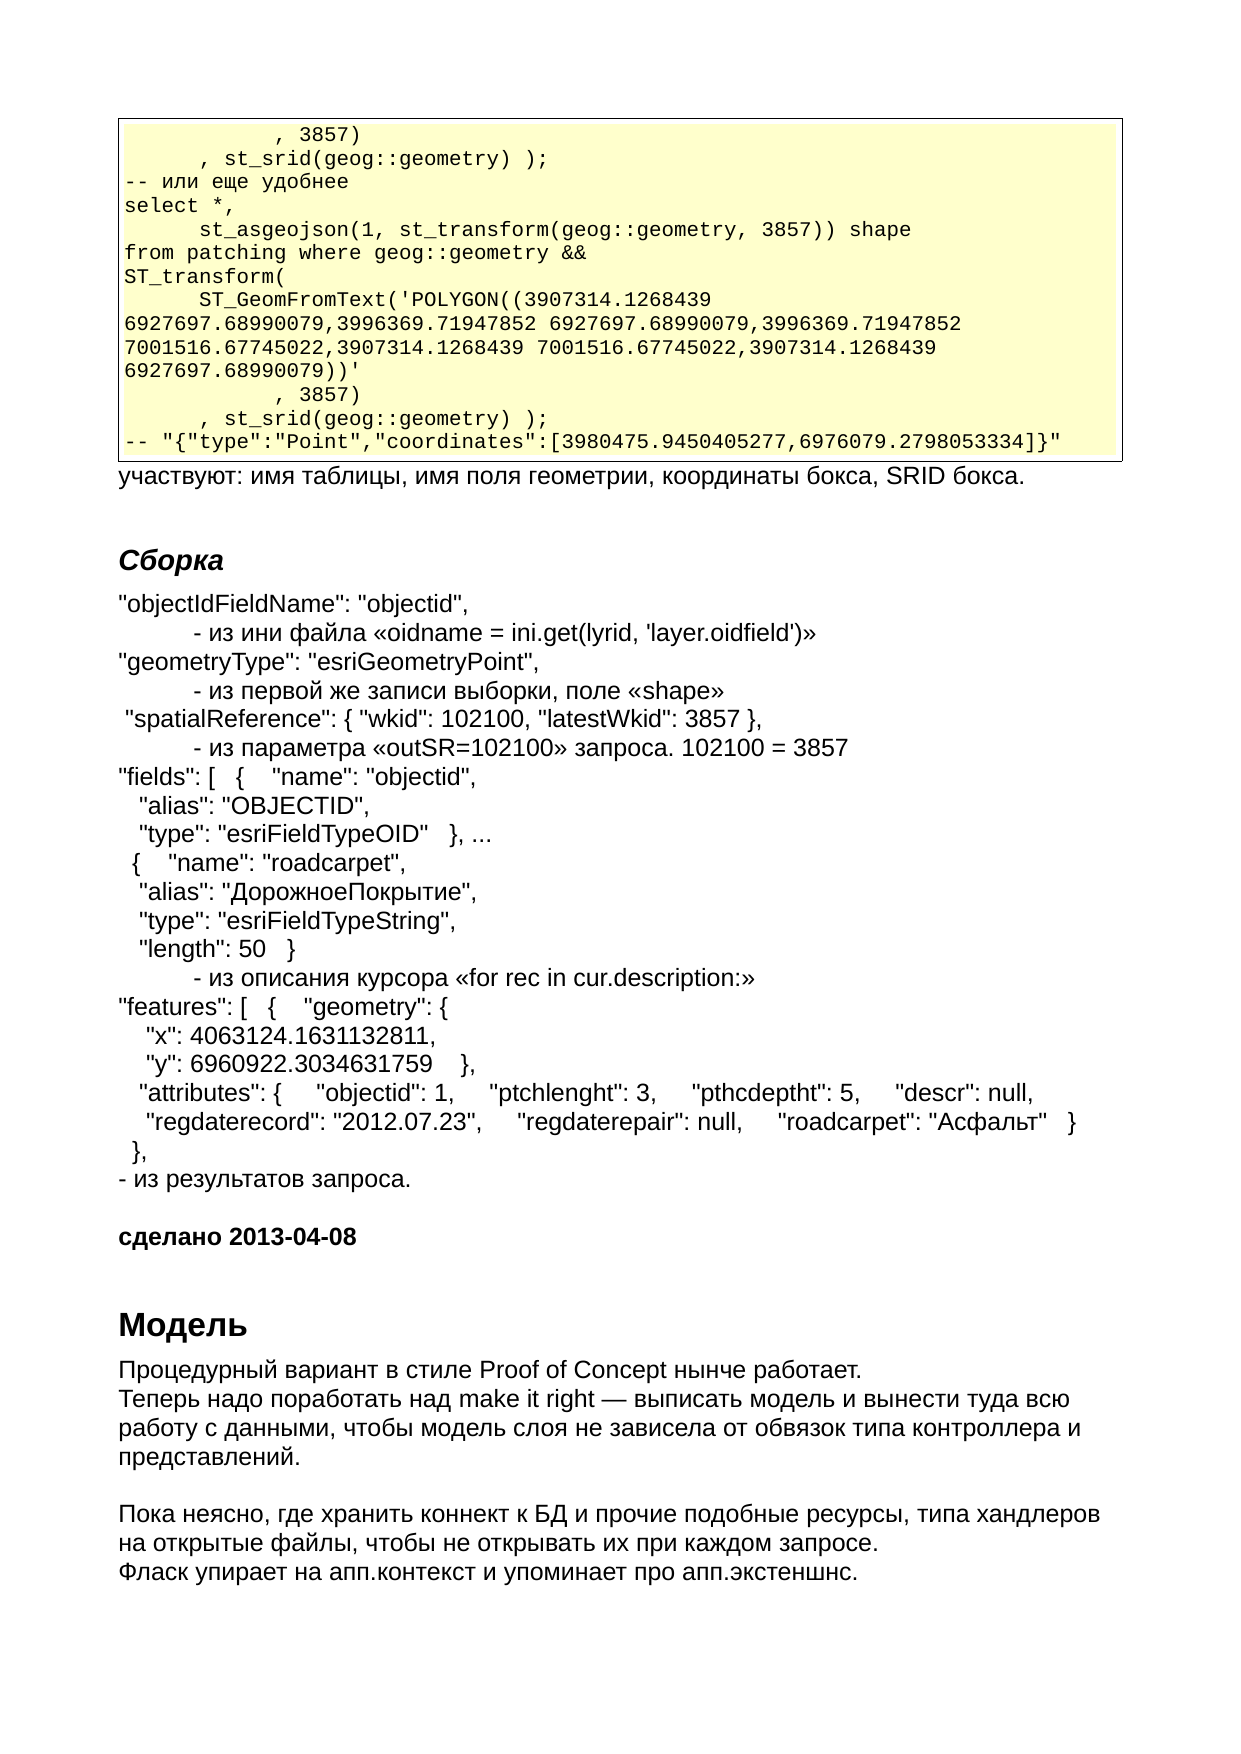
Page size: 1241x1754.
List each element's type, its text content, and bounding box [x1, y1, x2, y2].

text "alias": "ДорожноеПокрытие", [118, 877, 1122, 906]
text - из описания курсора «for rec in cur.description:» [118, 963, 1122, 992]
subtitle Модель [118, 1304, 1122, 1343]
text { "name": "roadcarpet", [118, 848, 1122, 877]
text "features": [ { "geometry": { [118, 992, 1122, 1021]
text - из ини файла «oidname = ini.get(lyrid, 'layer.oidfield')» [118, 618, 1122, 647]
text "objectIdFieldName": "objectid", [118, 589, 1122, 618]
text - из первой же записи выборки, поле «shape» [118, 676, 1122, 704]
text "type": "esriFieldTypeString", [118, 906, 1122, 934]
text Фласк упирает на апп.контекст и упоминает про апп.экстеншнс. [118, 1557, 1122, 1586]
text участвуют: имя таблицы, имя поля геометрии, координаты бокса, SRID бокса. [118, 462, 1122, 489]
text сделано 2013-04-08 [118, 1222, 1122, 1251]
text "spatialReference": { "wkid": 102100, "latestWkid": 3857 }, [118, 704, 1122, 733]
text "y": 6960922.3034631759 }, [118, 1049, 1122, 1078]
text Процедурный вариант в стиле Proof of Concept нынче работает. [118, 1356, 1122, 1384]
text "attributes": { "objectid": 1, "ptchlenght": 3, "pthcdeptht": 5, "descr": null, [118, 1078, 1122, 1107]
text }, [118, 1136, 1122, 1164]
text - из параметра «outSR=102100» запроса. 102100 = 3857 [118, 733, 1122, 762]
text "alias": "OBJECTID", [118, 791, 1122, 819]
text "regdaterecord": "2012.07.23", "regdaterepair": null, "roadcarpet": "Асфальт" } [118, 1107, 1122, 1136]
text "x": 4063124.1631132811, [118, 1021, 1122, 1049]
table_header , 3857) , st_srid(geog::geometry) ); -- или еще удобнее select *, st_asgeojson(1, st_transform(geog::geometry, 3857)) shape from patching where geog::geometry && ST_transform( ST_GeomFromText('POLYGON((3907314.1268439 6927697.68990079,3996369.71947852 6927697.68990079,3996369.71947852 7001516.67745022,3907314.1268439 7001516.67745022,3907314.1268439 6927697.68990079))' , 3857) , st_srid(geog::geometry) ); -- "{"type":"Point","coordinates":[3980475.9450405277,6976079.2798053334]}" [119, 119, 1122, 461]
text "geometryType": "esriGeometryPoint", [118, 647, 1122, 676]
text "length": 50 } [118, 934, 1122, 963]
subtitle Сборка [118, 543, 1122, 577]
text "type": "esriFieldTypeOID" }, ... [118, 819, 1122, 848]
text Теперь надо поработать над make it right — выписать модель и вынести туда всю работу с данными, чтобы модель слоя не зависела от обвязок типа контроллера и представлений. [118, 1384, 1122, 1471]
text Пока неясно, где хранить коннект к БД и прочие подобные ресурсы, типа хандлеров на открытые файлы, чтобы не открывать их при каждом запросе. [118, 1499, 1122, 1557]
text - из результатов запроса. [118, 1164, 1122, 1193]
text "fields": [ { "name": "objectid", [118, 762, 1122, 791]
